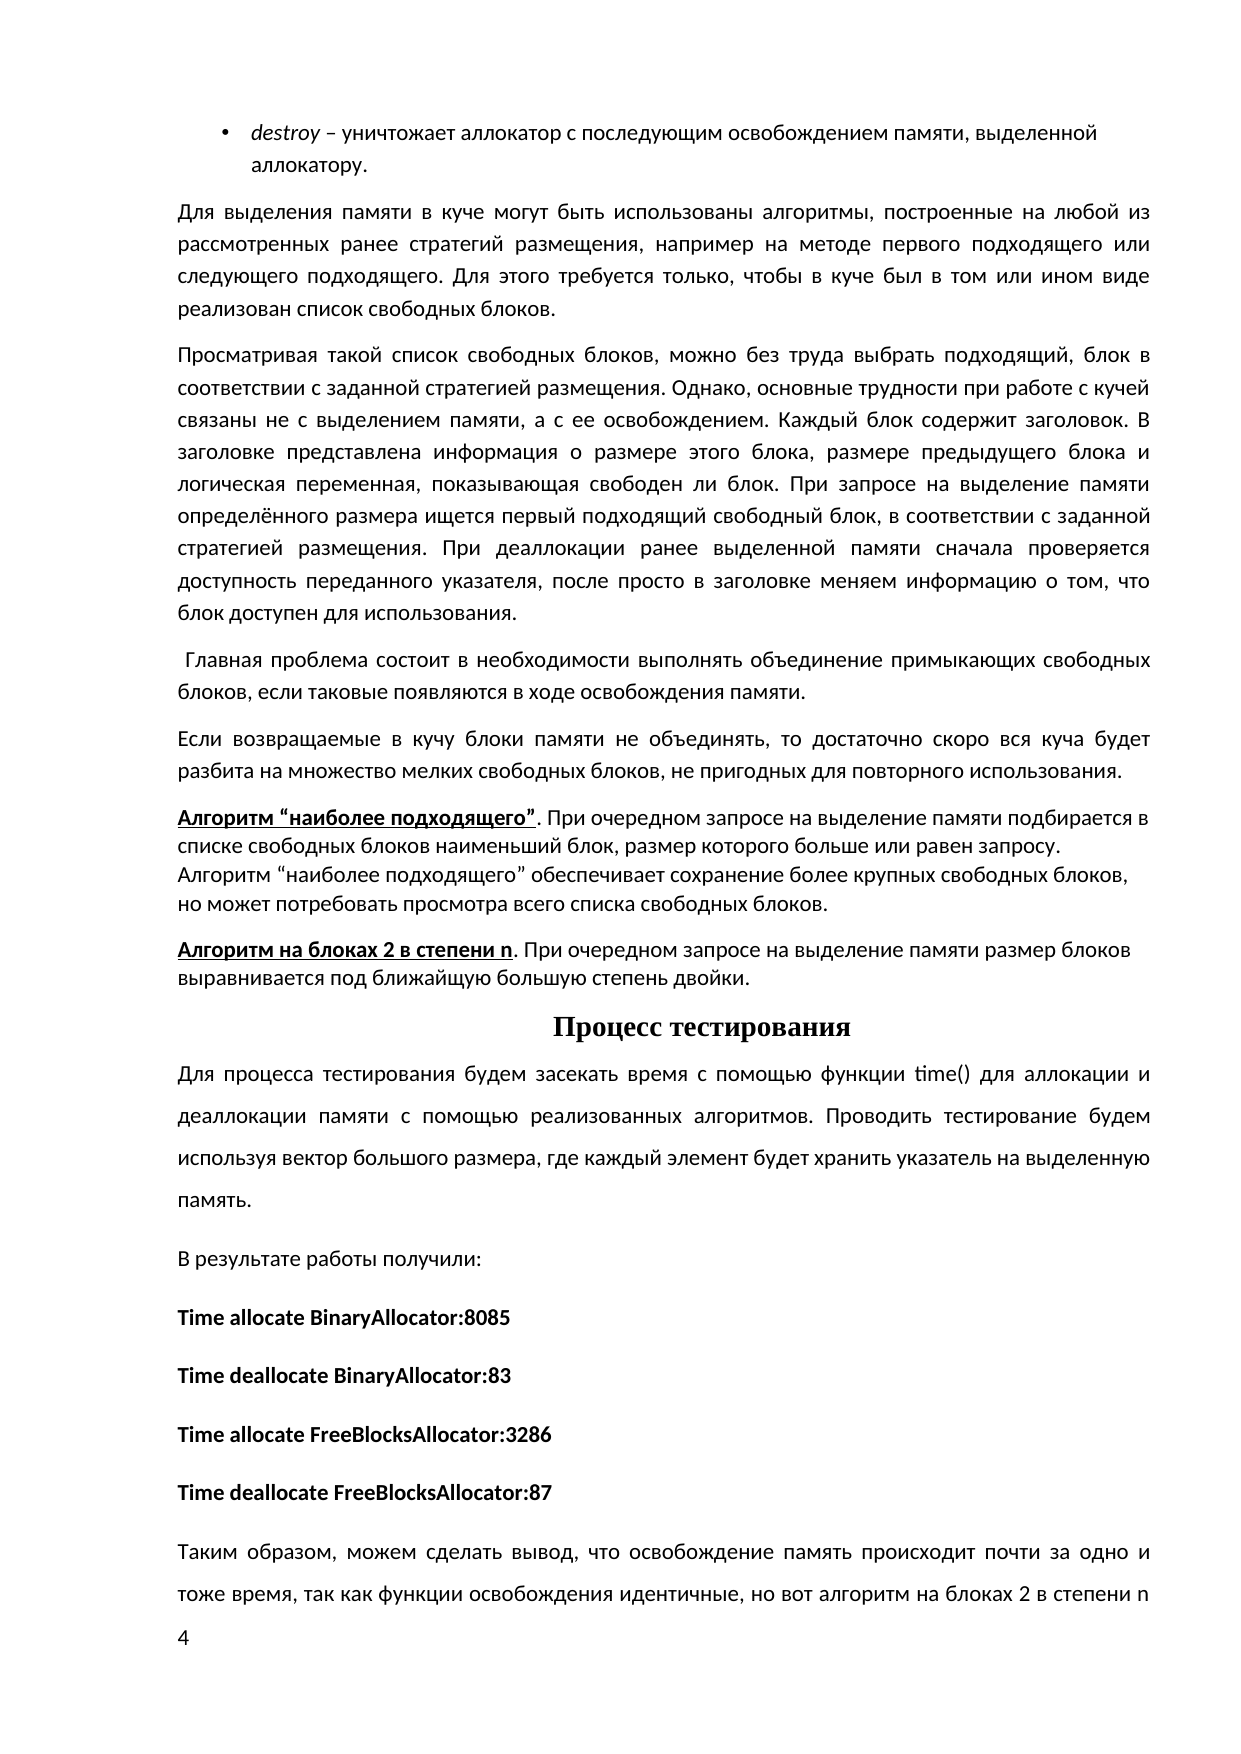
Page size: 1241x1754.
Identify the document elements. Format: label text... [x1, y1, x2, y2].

text Time deallocate BinaryAllocator:83 [177, 1361, 1152, 1389]
text Time allocate BinaryAllocator:8085 [177, 1303, 1152, 1331]
text Для выделения памяти в куче могут быть использованы алгоритмы, построенные на любой из рассмотренных ранее стратегий размещения, например на методе первого подходящего или следующего подходящего. Для этого требуется только, чтобы в куче был в том или ином виде реализован список свободных блоков. [177, 197, 1152, 322]
text Таким образом, можем сделать вывод, что освобождение память происходит почти за одно и тоже время, так как функции освобождения идентичные, но вот алгоритм на блоках 2 в степени n [177, 1537, 1152, 1607]
text Главная проблема состоит в необходимости выполнять объединение примыкающих свободных блоков, если таковые появляются в ходе освобождения памяти. [177, 645, 1152, 705]
text Алгоритм на блоках 2 в степени n. При очередном запросе на выделение памяти размер блоков выравнивается под ближайщую большую степень двойки. [177, 935, 1152, 992]
list Процесс тестирования [215, 1009, 1152, 1043]
list destroy – уничтожает аллокатор с последующим освобождением памяти, выделенной аллокатору. [221, 118, 1152, 178]
text Алгоритм “наиболее подходящего”. При очередном запросе на выделение памяти подбирается в списке свободных блоков наименьший блок, размер которого больше или равен запросу. Алгоритм “наиболее подходящего” обеспечивает сохранение более крупных свободных блоков, но может потребовать просмотра всего списка свободных блоков. [177, 803, 1152, 917]
text Если возвращаемые в кучу блоки памяти не объединять, то достаточно скоро вся куча будет разбита на множество мелких свободных блоков, не пригодных для повторного использования. [177, 724, 1152, 784]
text Для процесса тестирования будем засекать время с помощью функции time() для аллокации и деаллокации памяти с помощью реализованных алгоритмов. Проводить тестирование будем используя вектор большого размера, где каждый элемент будет хранить указатель на выделенную память. [177, 1059, 1152, 1213]
text В результате работы получили: [177, 1244, 1152, 1272]
text Просматривая такой список свободных блоков, можно без труда выбрать подходящий, блок в соответствии с заданной стратегией размещения. Однако, основные трудности при работе с кучей связаны не с выделением памяти, а с ее освобождением. Каждый блок содержит заголовок. В заголовке представлена информация о размере этого блока, размере предыдущего блока и логическая переменная, показывающая свободен ли блок. При запросе на выделение памяти определённого размера ищется первый подходящий свободный блок, в соответствии с заданной стратегией размещения. При деаллокации ранее выделенной памяти сначала проверяется доступность переданного указателя, после просто в заголовке меняем информацию о том, что блок доступен для использования. [177, 340, 1152, 626]
text Time deallocate FreeBlocksAllocator:87 [177, 1478, 1152, 1507]
text Time allocate FreeBlocksAllocator:3286 [177, 1420, 1152, 1448]
